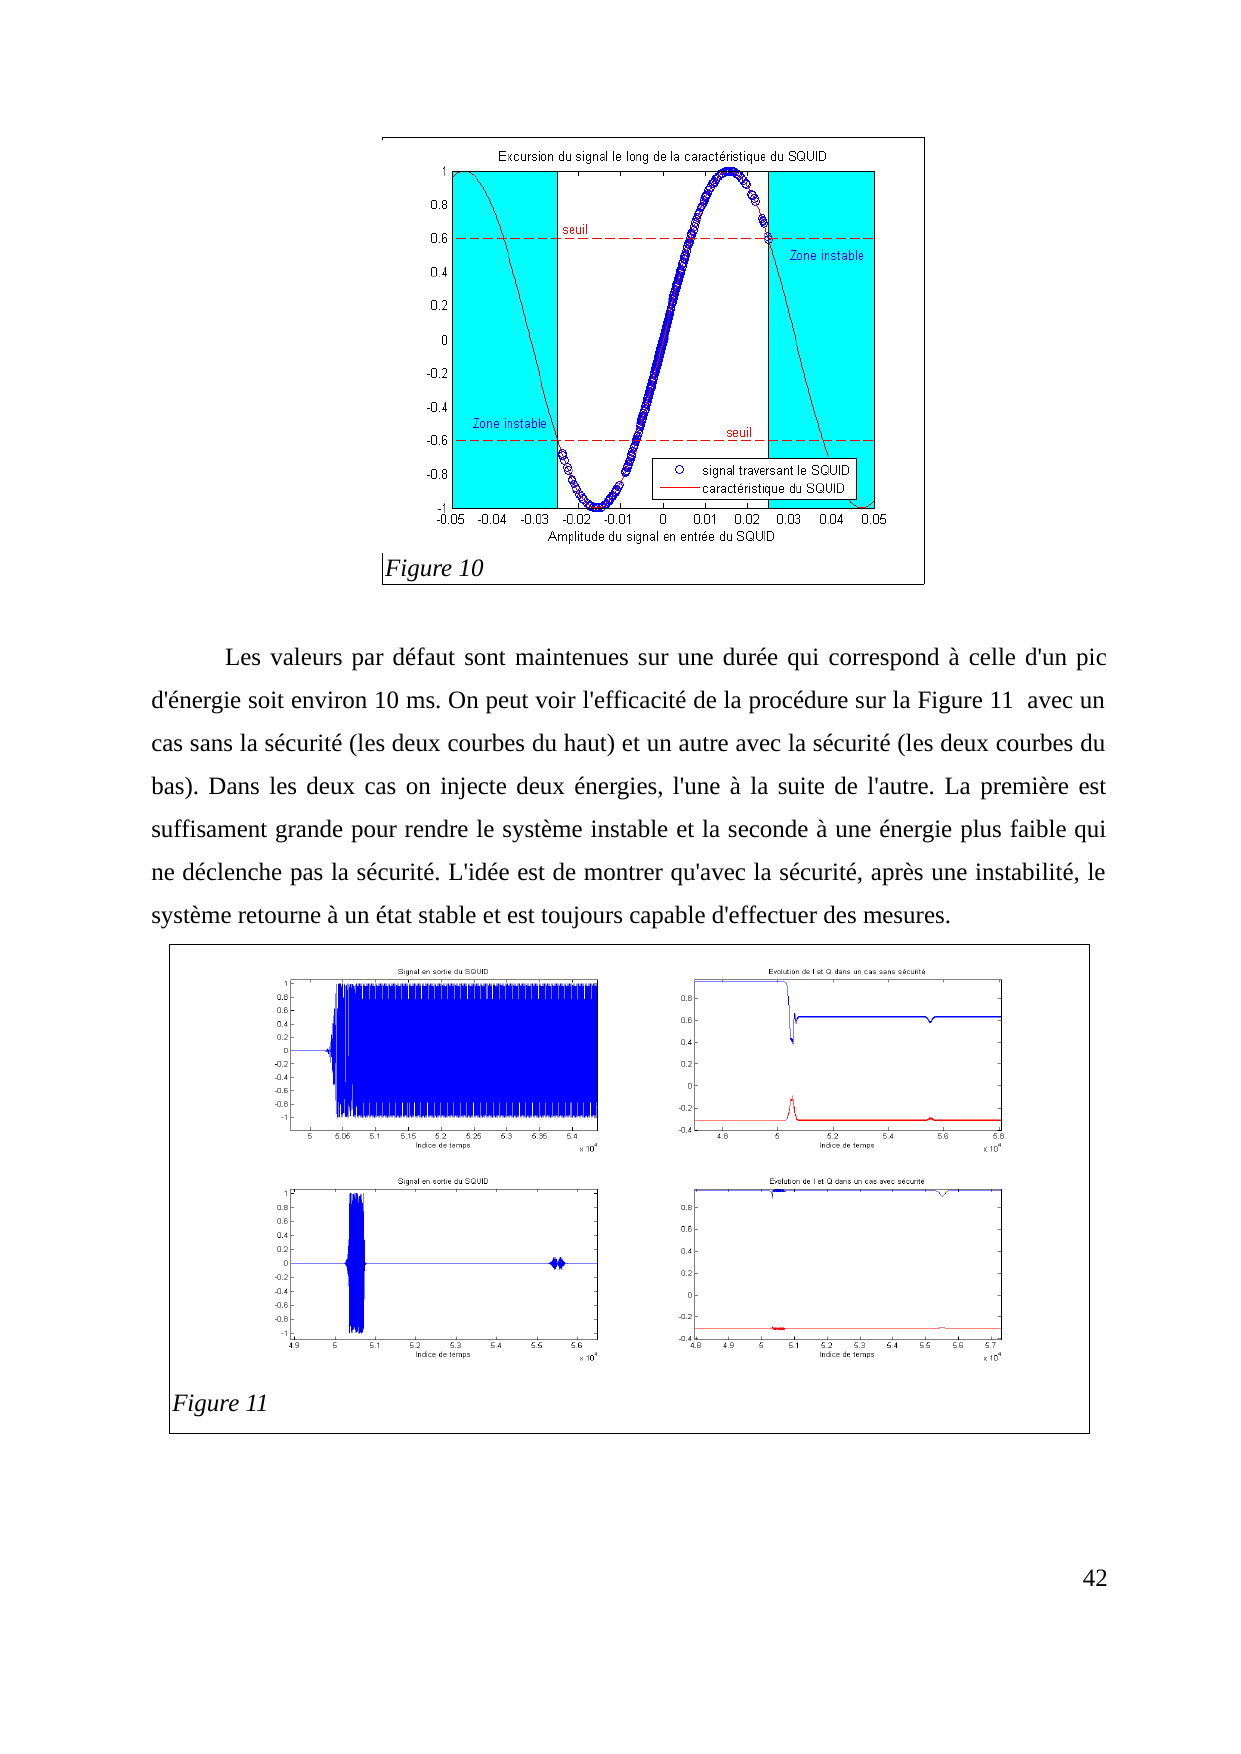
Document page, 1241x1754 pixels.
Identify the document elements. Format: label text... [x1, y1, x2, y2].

text Les valeurs par défaut sont maintenues sur une durée qui correspond à celle d'un pic d'énergie soit environ 10 ms. On peut voir l'efficacité de la procédure sur la Figure 11 avec un cas sans la sécurité (les deux courbes du haut) et un autre avec la sécurité (les deux courbes du bas). Dans les deux cas on injecte deux énergies, l'une à la suite de l'autre. La première est suffisament grande pour rendre le système instable et la seconde à une énergie plus faible qui ne déclenche pas la sécurité. L'idée est de montrer qu'avec la sécurité, après une instabilité, le système retourne à un état stable et est toujours capable d'effectuer des mesures. [151, 642, 1108, 929]
text Figure 11 [172, 1388, 1086, 1417]
text Figure 10 [385, 553, 921, 581]
picture [382, 140, 924, 553]
picture [171, 946, 1088, 1388]
